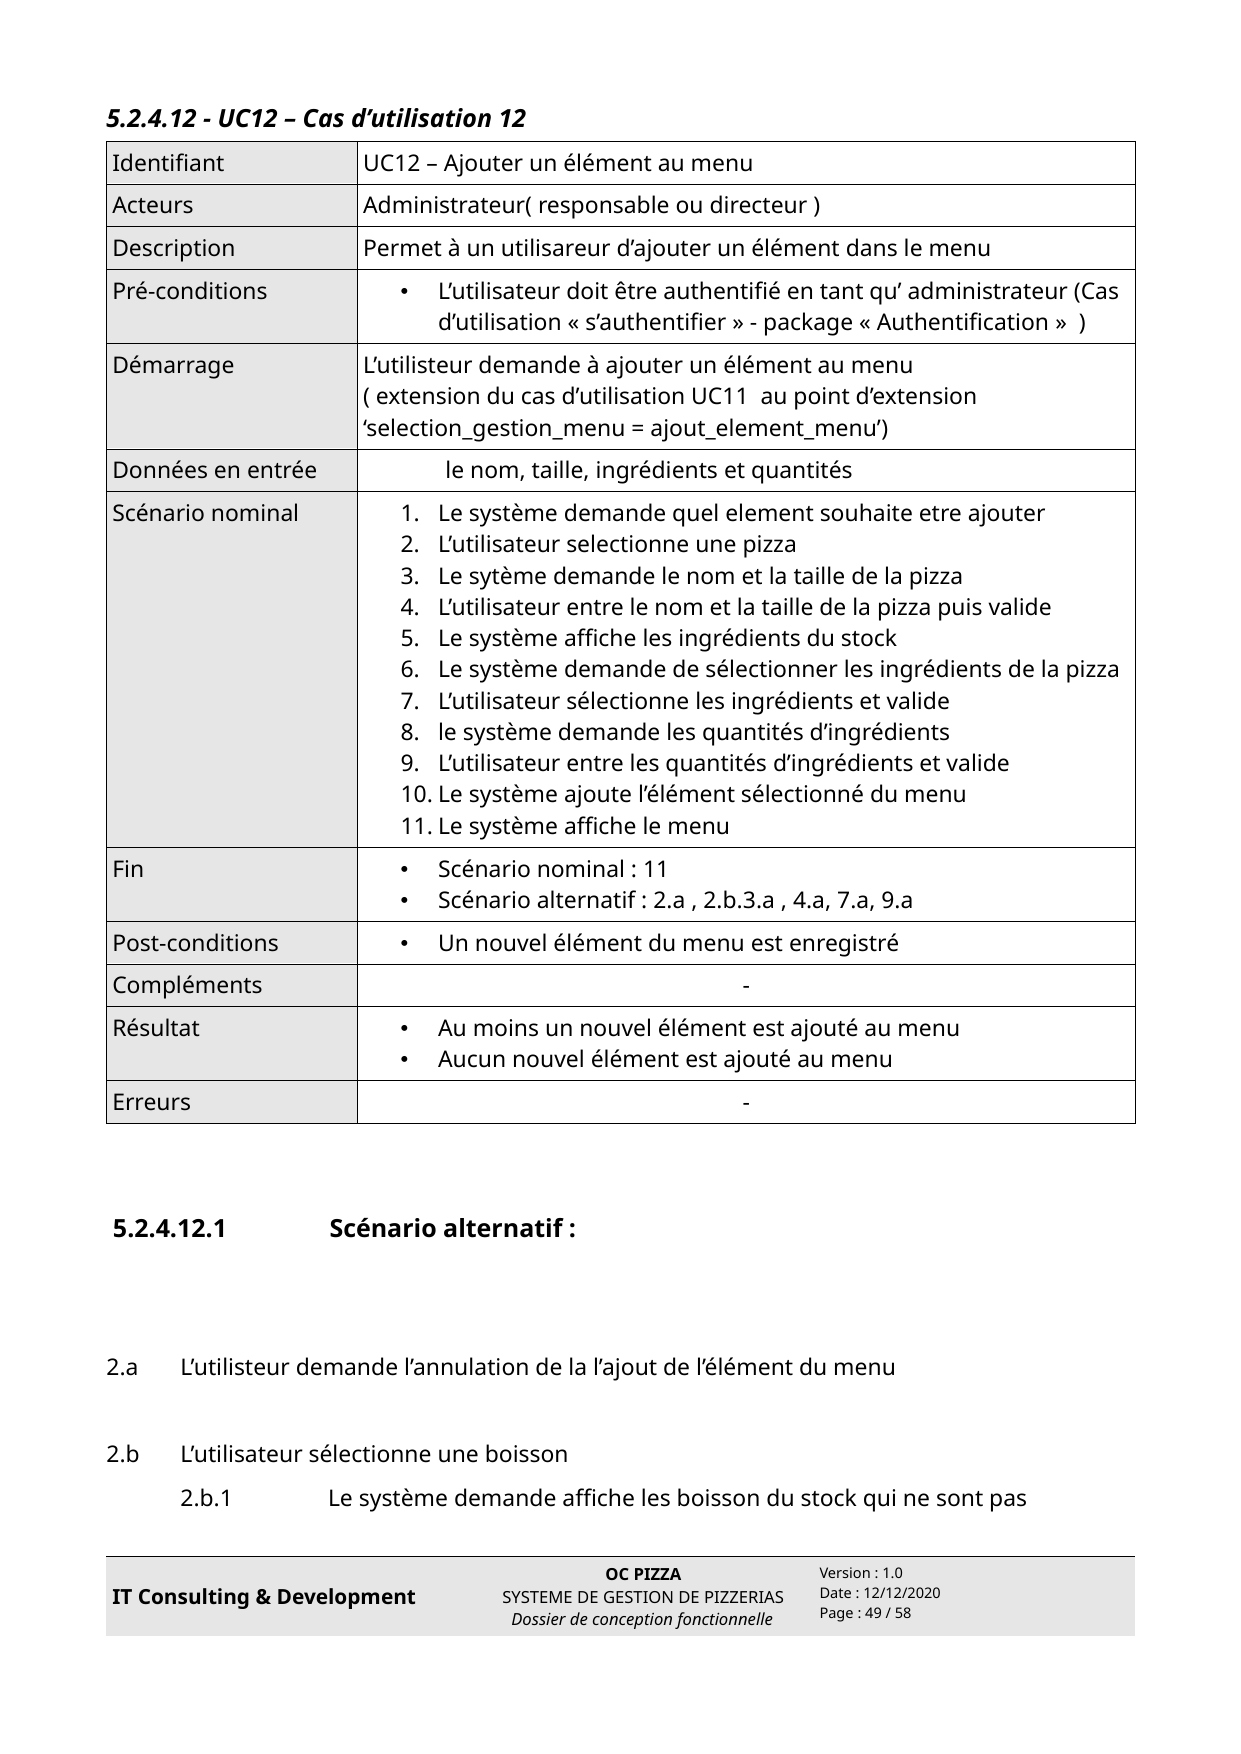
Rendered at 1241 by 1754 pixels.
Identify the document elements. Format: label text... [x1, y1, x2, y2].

table_header UC12 – Ajouter un élément au menu [358, 142, 1135, 183]
subtitle Scénario alternatif : [106, 1211, 1134, 1245]
table_cell L’utilisateur doit être authentifié en tant qu’ administrateur (Cas d’utilisation « s’authentifier » - package « Authentification » ) [358, 270, 1135, 343]
table_cell Au moins un nouvel élément est ajouté au menu Aucun nouvel élément est ajouté au menu [358, 1007, 1135, 1080]
table_cell L’utilisteur demande à ajouter un élément au menu ( extension du cas d’utilisation UC11 au point d’extension ‘selection_gestion_menu = ajout_element_menu’) [358, 344, 1135, 448]
table_cell Un nouvel élément du menu est enregistré [358, 922, 1135, 963]
table_cell Démarrage [107, 344, 357, 448]
table_cell Scénario nominal [107, 492, 357, 847]
table_cell Acteurs [107, 185, 357, 226]
table_cell Compléments [107, 965, 357, 1006]
table_cell Administrateur( responsable ou directeur ) [358, 185, 1135, 226]
text 2.b.1 Le système demande affiche les boisson du stock qui ne sont pas [106, 1482, 1134, 1513]
text 2.a L’utilisteur demande l’annulation de la l’ajout de l’élément du menu [106, 1351, 1134, 1382]
table_cell Résultat [107, 1007, 357, 1080]
table_cell Erreurs [107, 1081, 357, 1123]
table_cell le nom, taille, ingrédients et quantités [358, 450, 1135, 491]
table_header Identifiant [107, 142, 357, 183]
table_cell - [358, 1081, 1135, 1123]
table_cell Description [107, 227, 357, 269]
table_cell Permet à un utilisareur d’ajouter un élément dans le menu [358, 227, 1135, 269]
subtitle UC12 – Cas d’utilisation 12 [106, 100, 1134, 134]
table_cell Le système demande quel element souhaite etre ajouter L’utilisateur selectionne une pizza Le sytème demande le nom et la taille de la pizza L’utilisateur entre le nom et la taille de la pizza puis valide Le système affiche les ingrédients du stock Le système demande de sélectionner les ingrédients de la pizza L’utilisateur sélectionne les ingrédients et valide le système demande les quantités d’ingrédients L’utilisateur entre les quantités d’ingrédients et valide Le système ajoute l’élément sélectionné du menu Le système affiche le menu [358, 492, 1135, 847]
table_cell Données en entrée [107, 450, 357, 491]
table_cell Post-conditions [107, 922, 357, 963]
table_cell Scénario nominal : 11 Scénario alternatif : 2.a , 2.b.3.a , 4.a, 7.a, 9.a [358, 848, 1135, 921]
table_cell Fin [107, 848, 357, 921]
table_cell Pré-conditions [107, 270, 357, 343]
table_cell - [358, 965, 1135, 1006]
text 2.b L’utilisateur sélectionne une boisson [106, 1438, 1134, 1469]
